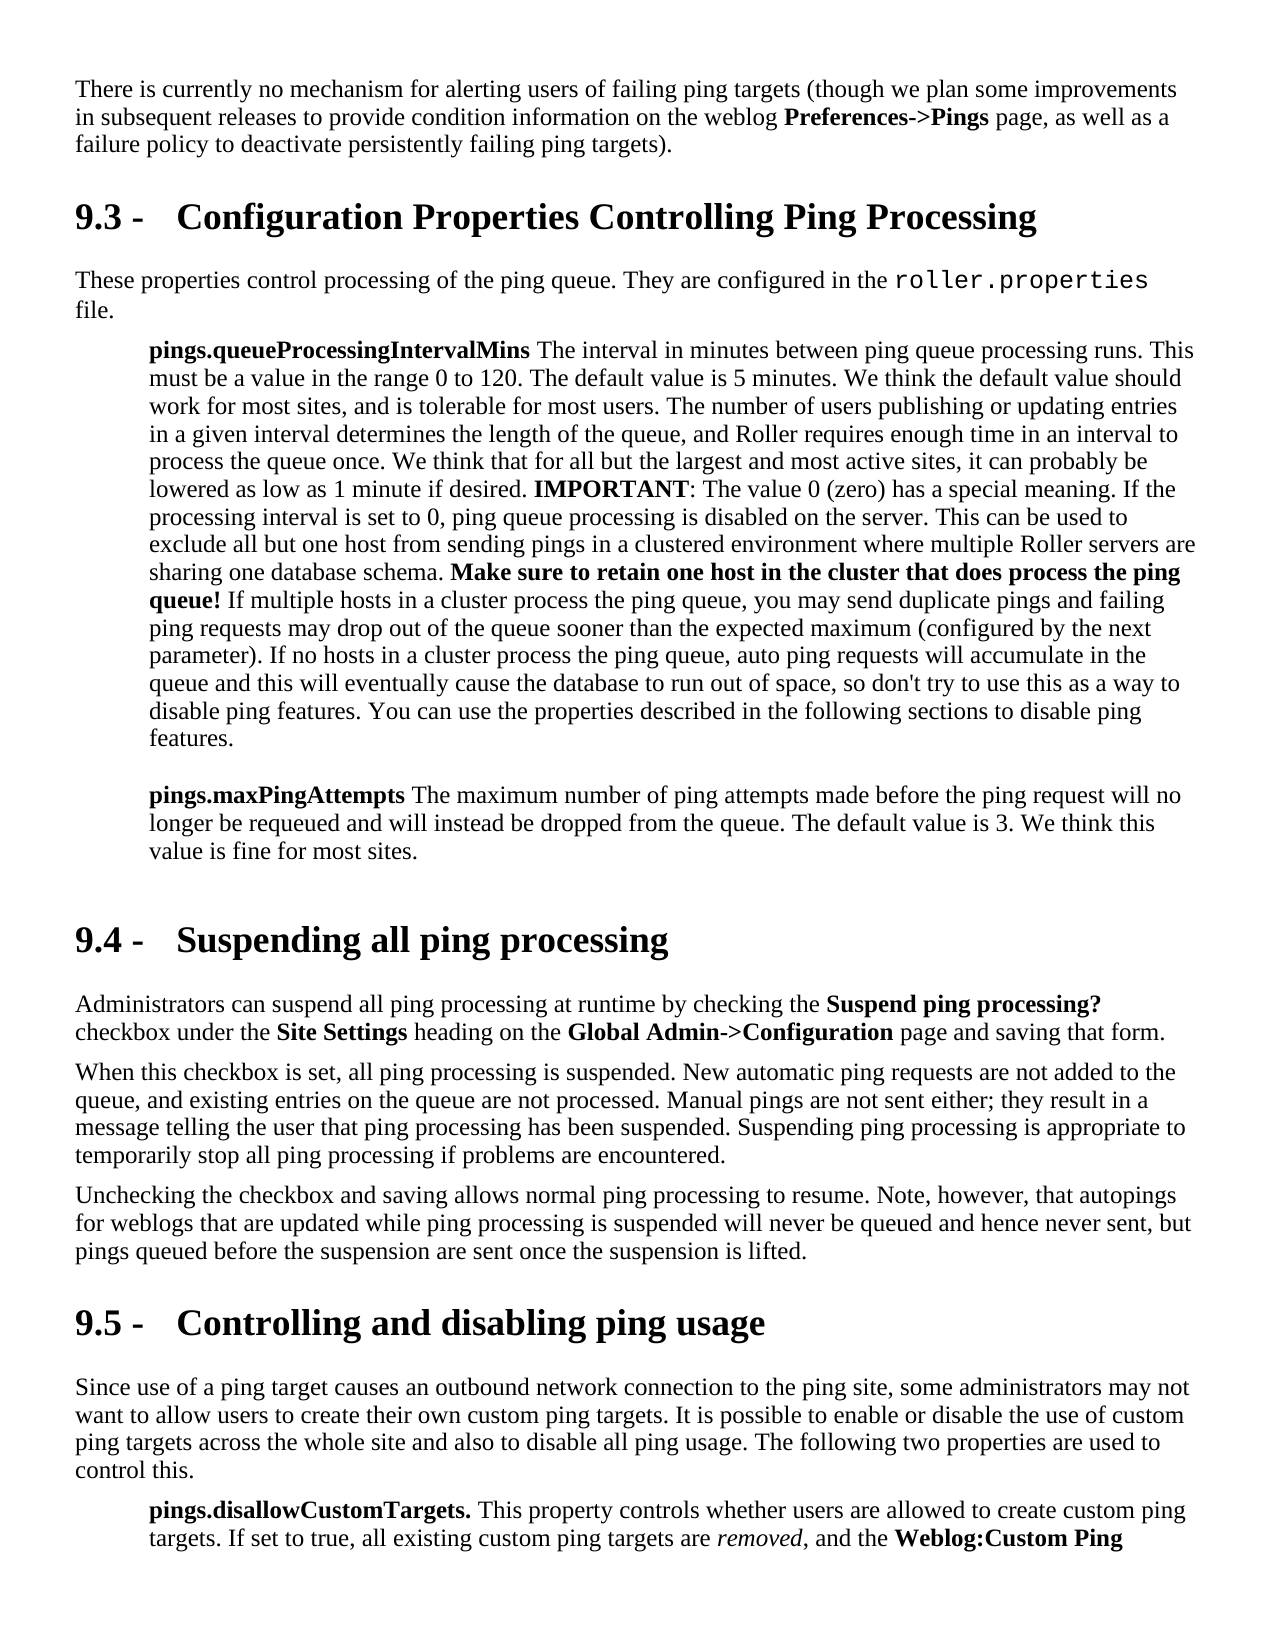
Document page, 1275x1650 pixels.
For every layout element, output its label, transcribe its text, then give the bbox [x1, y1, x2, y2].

text Unchecking the checkbox and saving allows normal ping processing to resume. Note, however, that autopings for weblogs that are updated while ping processing is suspended will never be queued and hence never sent, but pings queued before the suspension are sent once the suspension is lifted. [75, 1181, 1200, 1264]
text Administrators can suspend all ping processing at runtime by checking the Suspend ping processing? checkbox under the Site Settings heading on the Global Admin->Configuration page and saving that form. [75, 990, 1200, 1046]
list pings.maxPingAttempts The maximum number of ping attempts made before the ping request will no longer be requeued and will instead be dropped from the queue. The default value is 3. We think this value is fine for most sites. [149, 782, 1200, 865]
list pings.queueProcessingIntervalMins The interval in minutes between ping queue processing runs. This must be a value in the range 0 to 120. The default value is 5 minutes. We think the default value should work for most sites, and is tolerable for most users. The number of users publishing or updating entries in a given interval determines the length of the queue, and Roller requires enough time in an interval to process the queue once. We think that for all but the largest and most active sites, it can probably be lowered as low as 1 minute if desired. IMPORTANT: The value 0 (zero) has a special meaning. If the processing interval is set to 0, ping queue processing is disabled on the server. This can be used to exclude all but one host from sending pings in a clustered environment where multiple Roller servers are sharing one database schema. Make sure to retain one host in the cluster that does process the ping queue! If multiple hosts in a cluster process the ping queue, you may send duplicate pings and failing ping requests may drop out of the queue sooner than the expected maximum (configured by the next parameter). If no hosts in a cluster process the ping queue, auto ping requests will accumulate in the queue and this will eventually cause the database to run out of space, so don't try to use this as a way to disable ping features. You can use the properties described in the following sections to disable ping features. [149, 337, 1200, 752]
text These properties control processing of the ping queue. They are configured in the roller.properties file. [75, 267, 1200, 324]
list pings.disallowCustomTargets. This property controls whether users are allowed to create custom ping targets. If set to true, all existing custom ping targets are removed, and the Weblog:Custom Ping [149, 1496, 1200, 1552]
text There is currently no mechanism for alerting users of failing ping targets (though we plan some improvements in subsequent releases to provide condition information on the weblog Preferences->Pings page, as well as a failure policy to deactivate persistently failing ping targets). [75, 75, 1200, 158]
subtitle Configuration Properties Controlling Ping Processing [75, 196, 1200, 237]
text When this checkbox is set, all ping processing is suspended. New automatic ping requests are not added to the queue, and existing entries on the queue are not processed. Manual pings are not sent either; they result in a message telling the user that ping processing has been suspended. Suspending ping processing is appropriate to temporarily stop all ping processing if problems are encountered. [75, 1058, 1200, 1169]
subtitle Controlling and disabling ping usage [75, 1302, 1200, 1343]
text Since use of a ping target causes an outbound network connection to the ping site, some administrators may not want to allow users to create their own custom ping targets. It is possible to enable or disable the use of custom ping targets across the whole site and also to disable all ping usage. The following two properties are used to control this. [75, 1373, 1200, 1484]
subtitle Suspending all ping processing [75, 919, 1200, 961]
